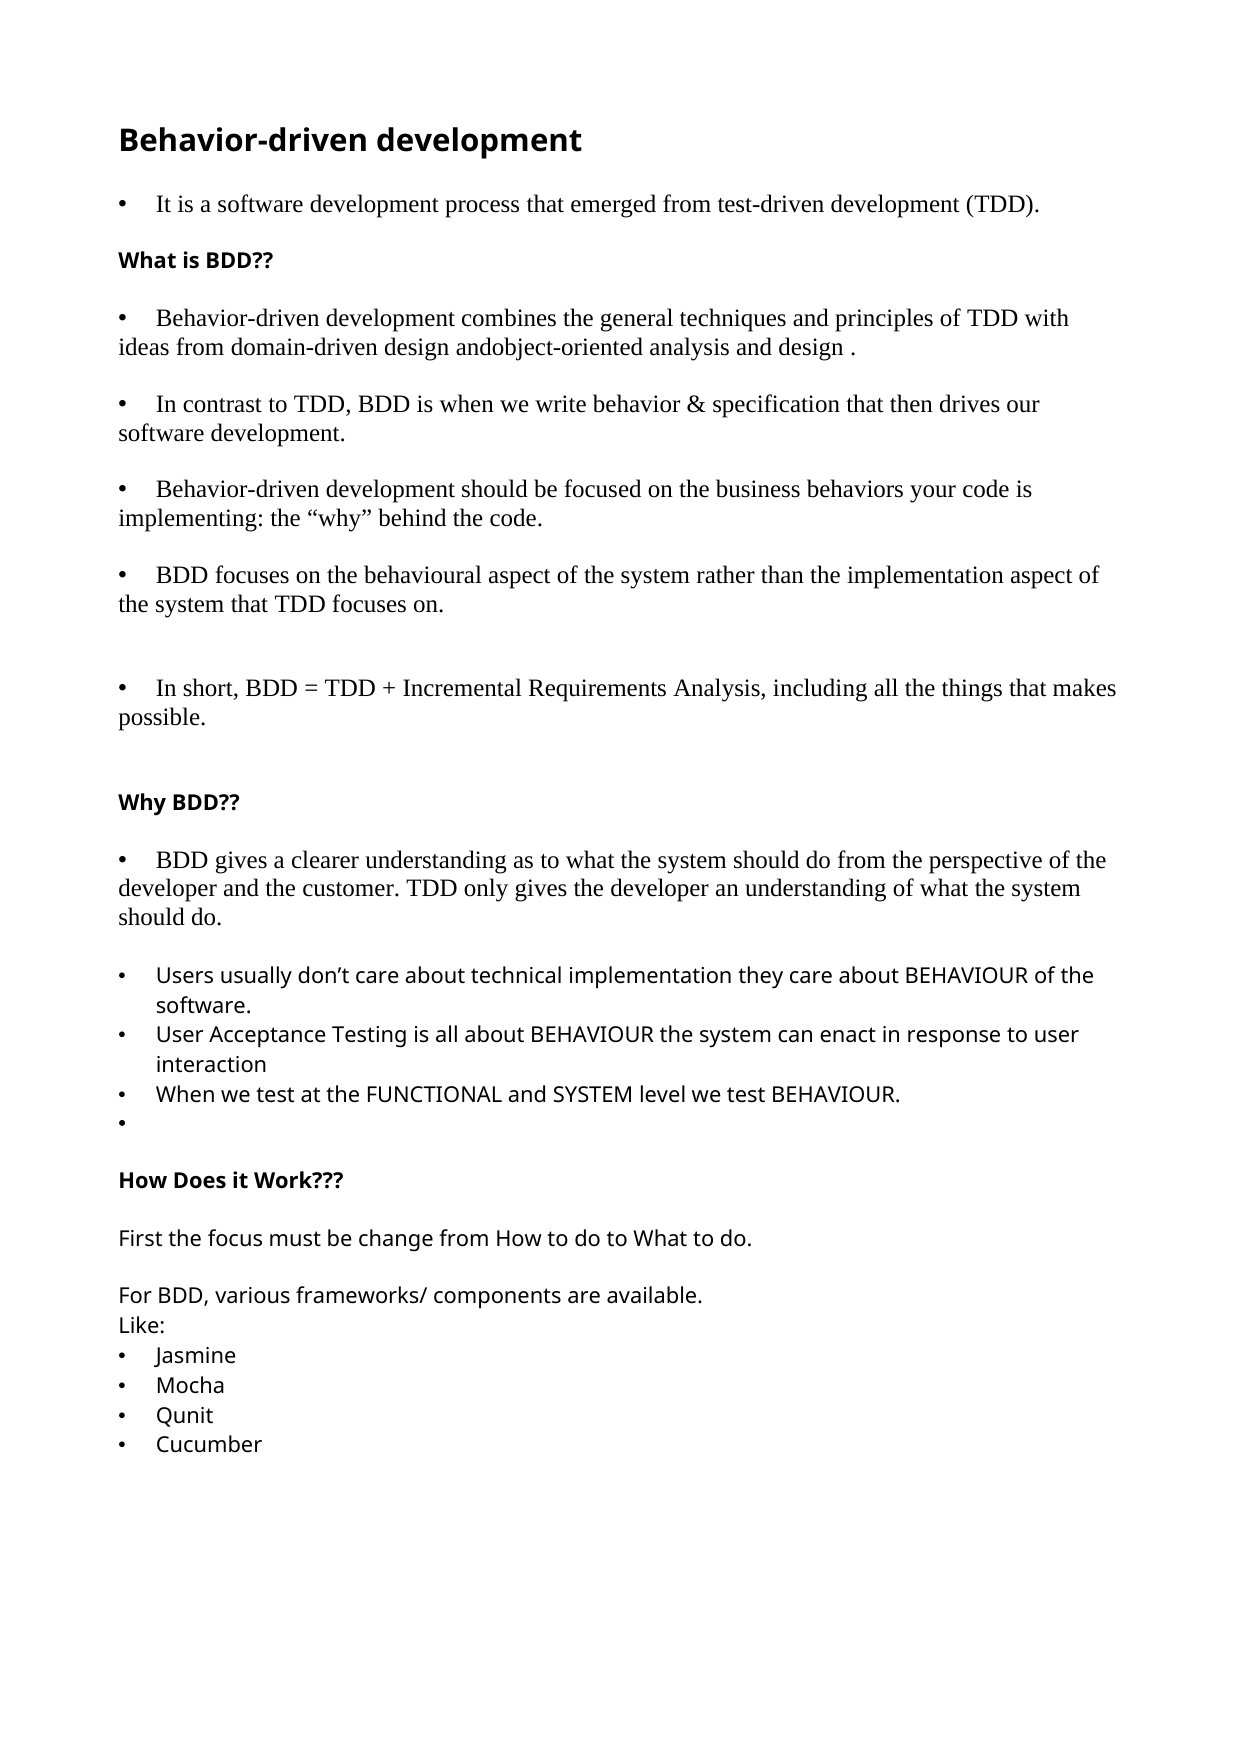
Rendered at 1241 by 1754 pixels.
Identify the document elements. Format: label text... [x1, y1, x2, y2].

text How Does it Work??? [118, 1165, 1122, 1194]
list When we test at the FUNCTIONAL and SYSTEM level we test BEHAVIOUR. [118, 1079, 1122, 1109]
list User Acceptance Testing is all about BEHAVIOUR the system can enact in response to user interaction [118, 1019, 1122, 1079]
list Mocha [118, 1370, 1122, 1399]
text Like: [118, 1310, 1122, 1340]
text For BDD, various frameworks/ components are available. [118, 1280, 1122, 1310]
list Behavior-driven development should be focused on the business behaviors your code is implementing: the “why” behind the code. [81, 474, 1122, 532]
list Qunit [118, 1399, 1122, 1429]
list Users usually don’t care about technical implementation they care about BEHAVIOUR of the software. [118, 960, 1122, 1019]
list It is a software development process that emerged from test-driven development (TDD). [81, 189, 1122, 217]
list Behavior-driven development combines the general techniques and principles of TDD with ideas from domain-driven design andobject-oriented analysis and design . [81, 303, 1122, 361]
text What is BDD?? [118, 246, 1122, 275]
text Behavior-driven development [118, 118, 1122, 161]
list In short, BDD = TDD + Incremental Requirements Analysis, including all the things that makes possible. [81, 673, 1122, 731]
list Jasmine [118, 1340, 1122, 1370]
list BDD gives a clearer understanding as to what the system should do from the perspective of the developer and the customer. TDD only gives the developer an understanding of what the system should do. [81, 845, 1122, 931]
list BDD focuses on the behavioural aspect of the system rather than the implementation aspect of the system that TDD focuses on. [81, 560, 1122, 617]
list In contrast to TDD, BDD is when we write behavior & specification that then drives our software development. [81, 389, 1122, 446]
text First the focus must be change from How to do to What to do. [118, 1223, 1122, 1252]
text Why BDD?? [118, 787, 1122, 817]
list Cucumber [118, 1429, 1122, 1459]
